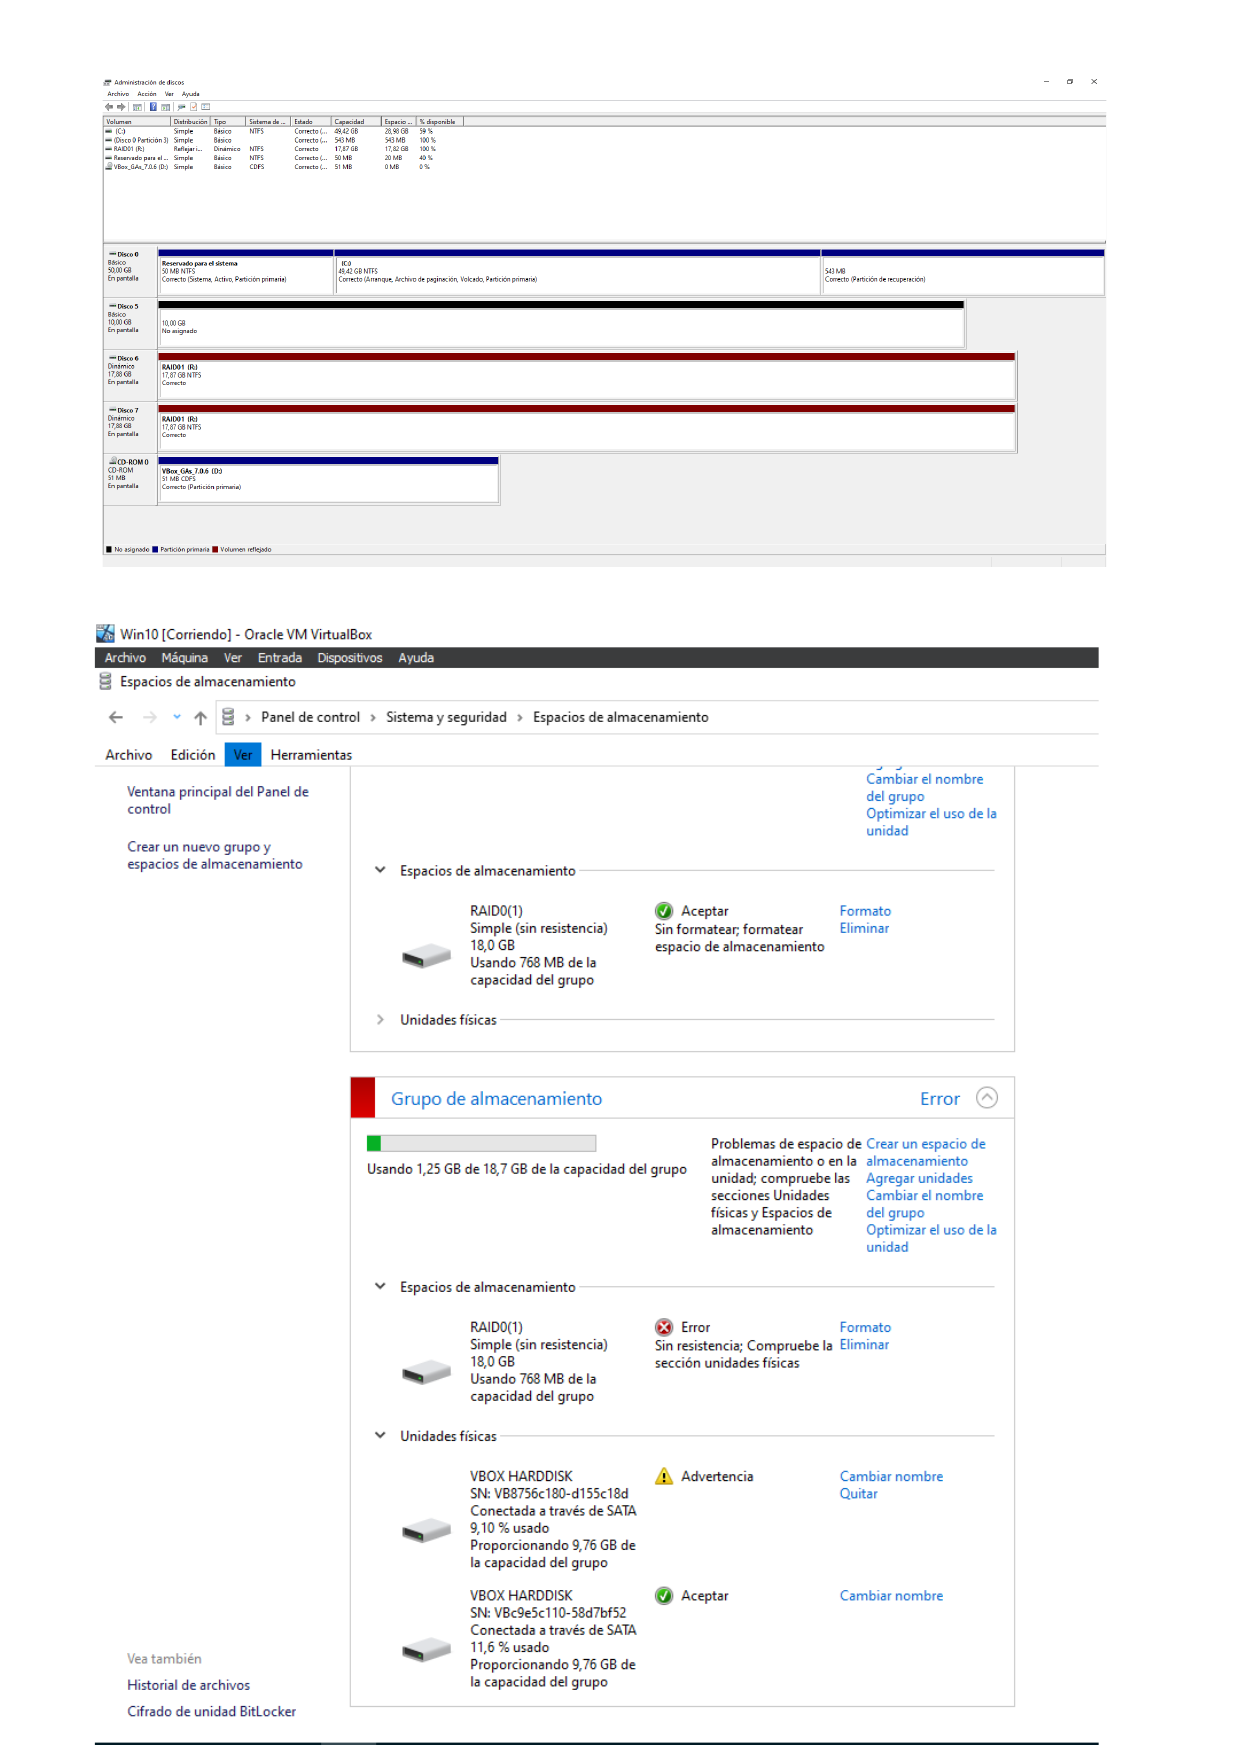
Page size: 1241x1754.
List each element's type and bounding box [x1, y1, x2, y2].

picture [94, 621, 1099, 1745]
picture [102, 79, 1107, 567]
